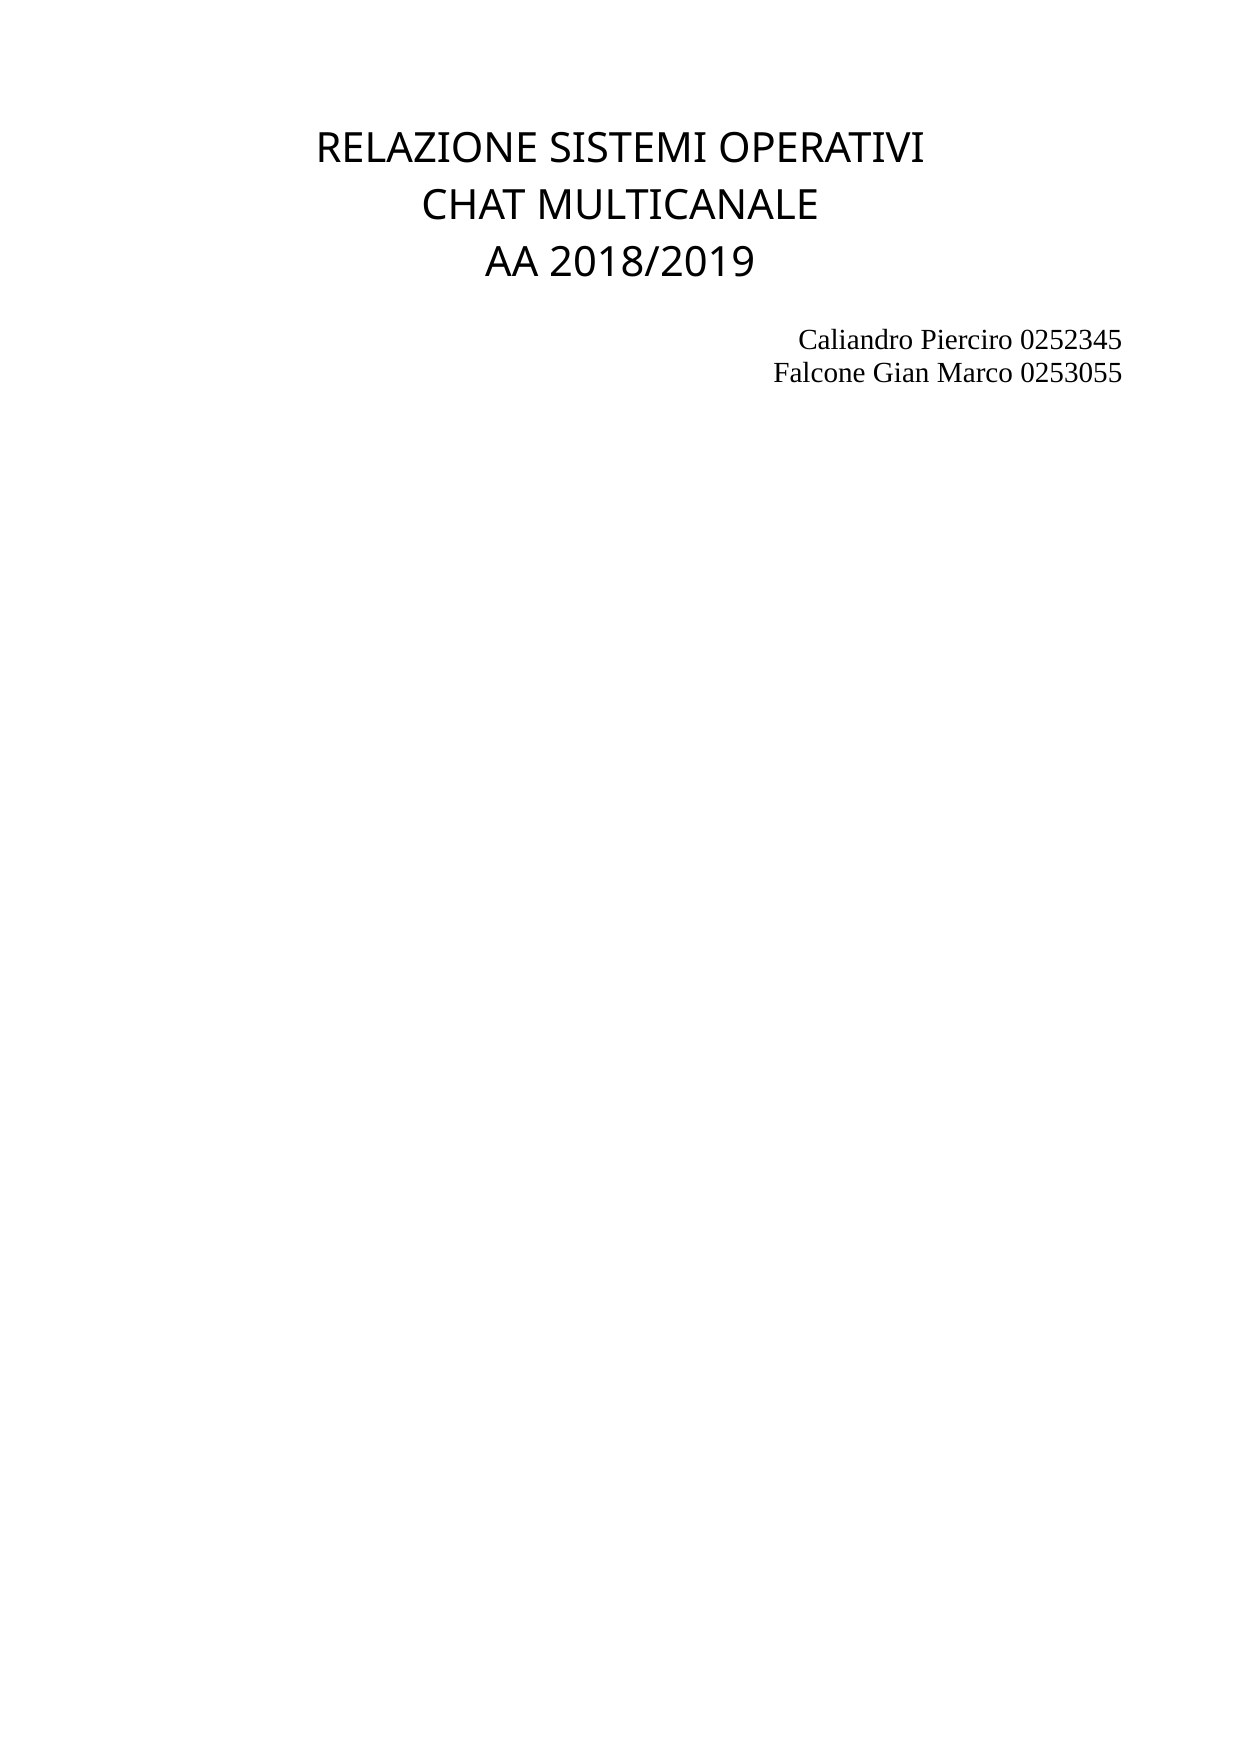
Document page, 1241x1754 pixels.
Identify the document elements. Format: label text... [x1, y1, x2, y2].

text AA 2018/2019 [118, 232, 1122, 288]
text RELAZIONE SISTEMI OPERATIVI [118, 118, 1122, 175]
text Caliandro Pierciro 0252345 [118, 322, 1122, 356]
text Falcone Gian Marco 0253055 [118, 356, 1122, 389]
text CHAT MULTICANALE [118, 175, 1122, 232]
